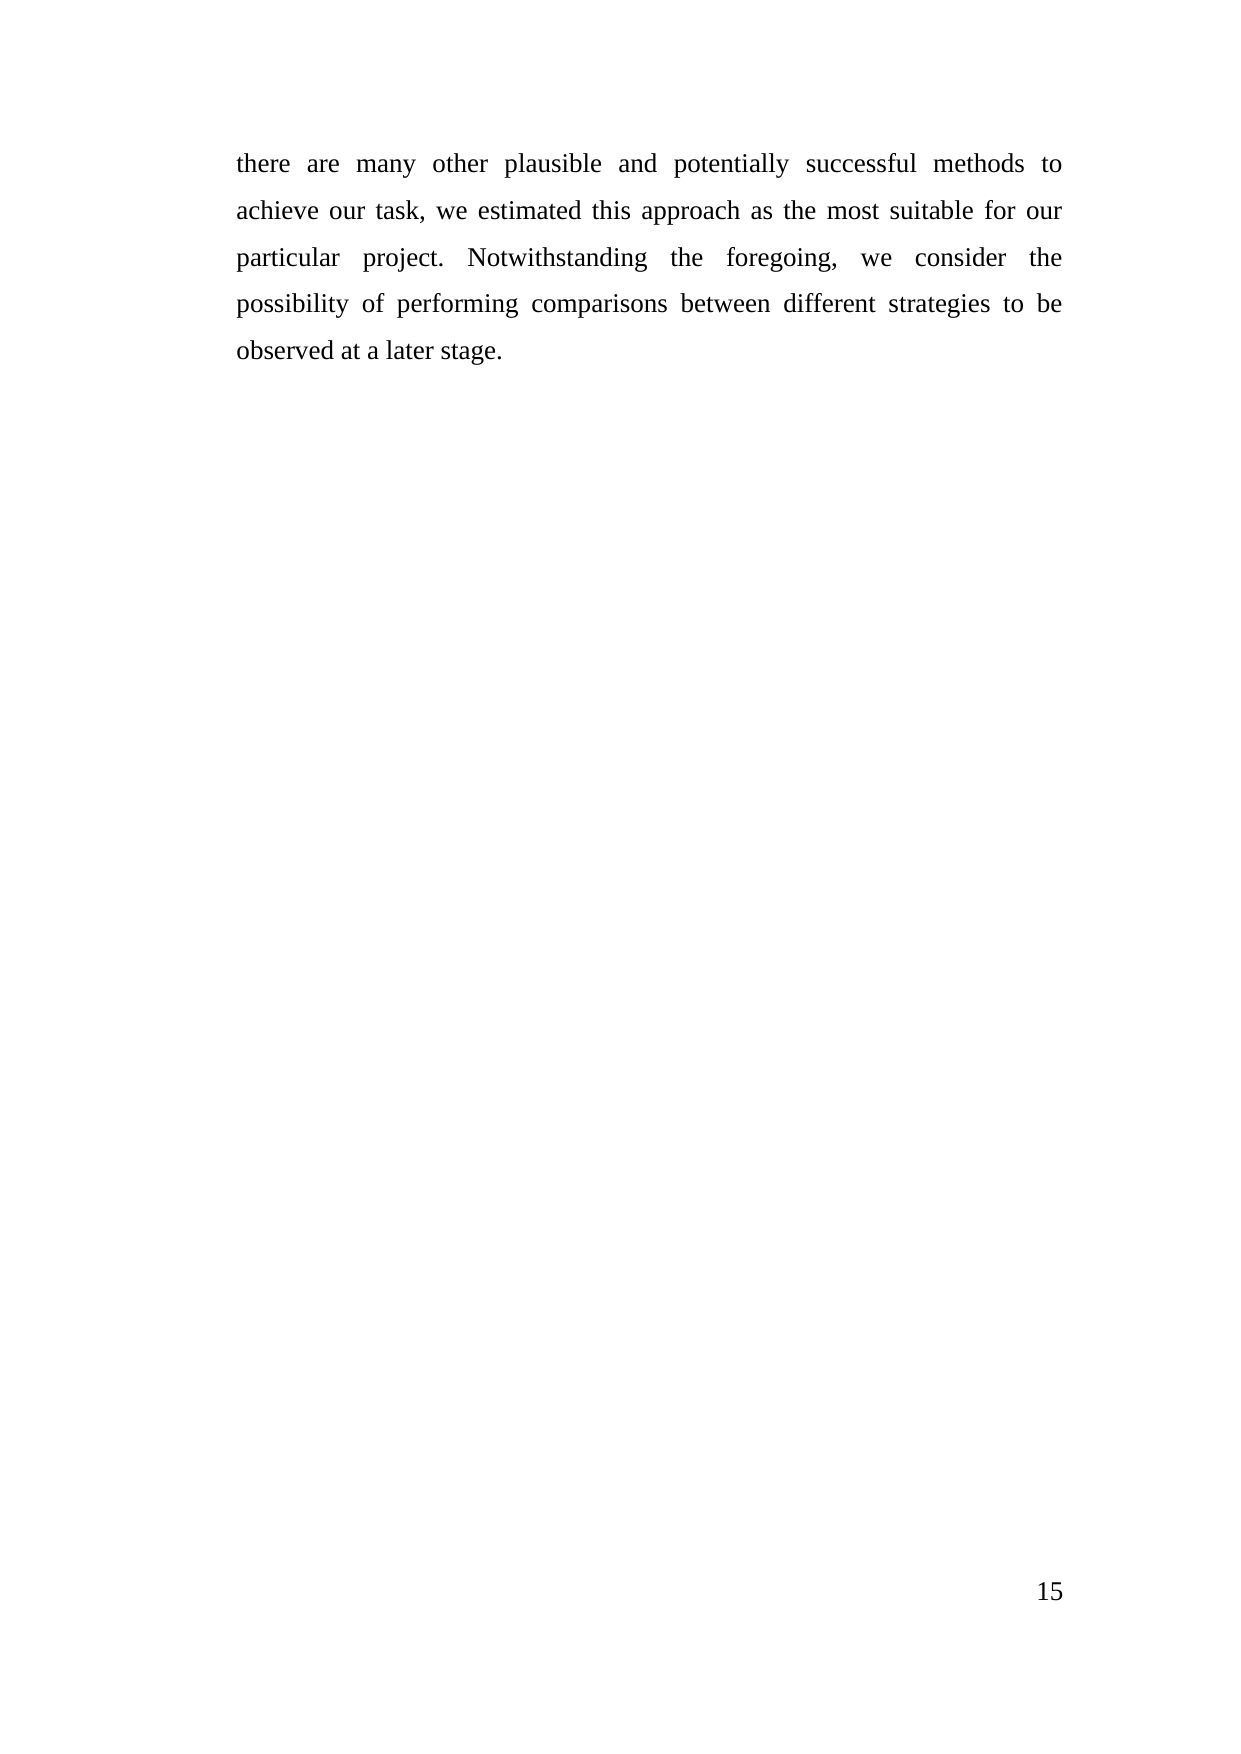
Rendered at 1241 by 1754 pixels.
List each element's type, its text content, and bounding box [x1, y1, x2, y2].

text there are many other plausible and potentially successful methods to achieve our task, we estimated this approach as the most suitable for our particular project. Notwithstanding the foregoing, we consider the possibility of performing comparisons between different strategies to be observed at a later stage. [236, 148, 1063, 365]
